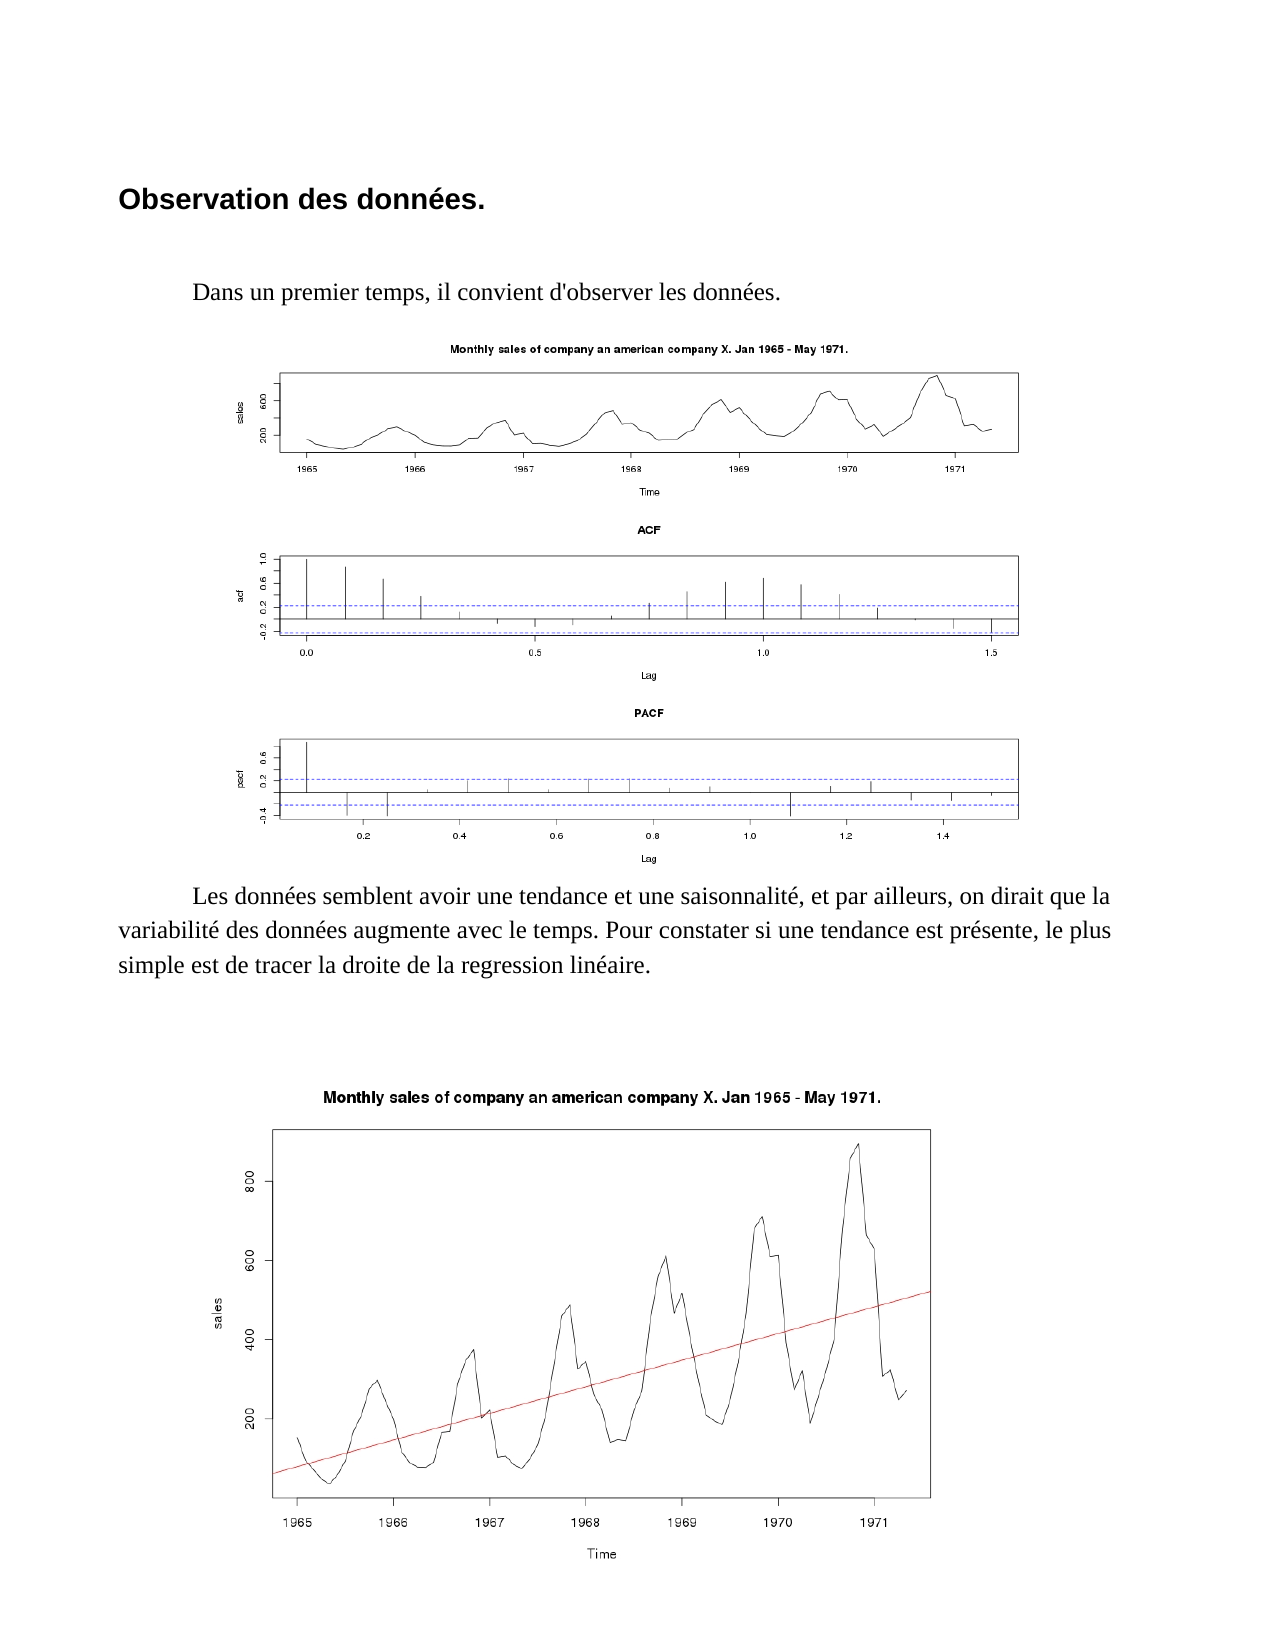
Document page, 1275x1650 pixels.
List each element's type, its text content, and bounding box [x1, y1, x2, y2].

subtitle Observation des données. [118, 182, 1157, 216]
text Les données semblent avoir une tendance et une saisonnalité, et par ailleurs, on dirait que la variabilité des données augmente avec le temps. Pour constater si une tendance est présente, le plus simple est de tracer la droite de la regression linéaire. [118, 326, 1157, 979]
picture [233, 326, 1042, 876]
text Dans un premier temps, il convient d'observer les données. [118, 277, 1157, 306]
picture [207, 1064, 964, 1579]
